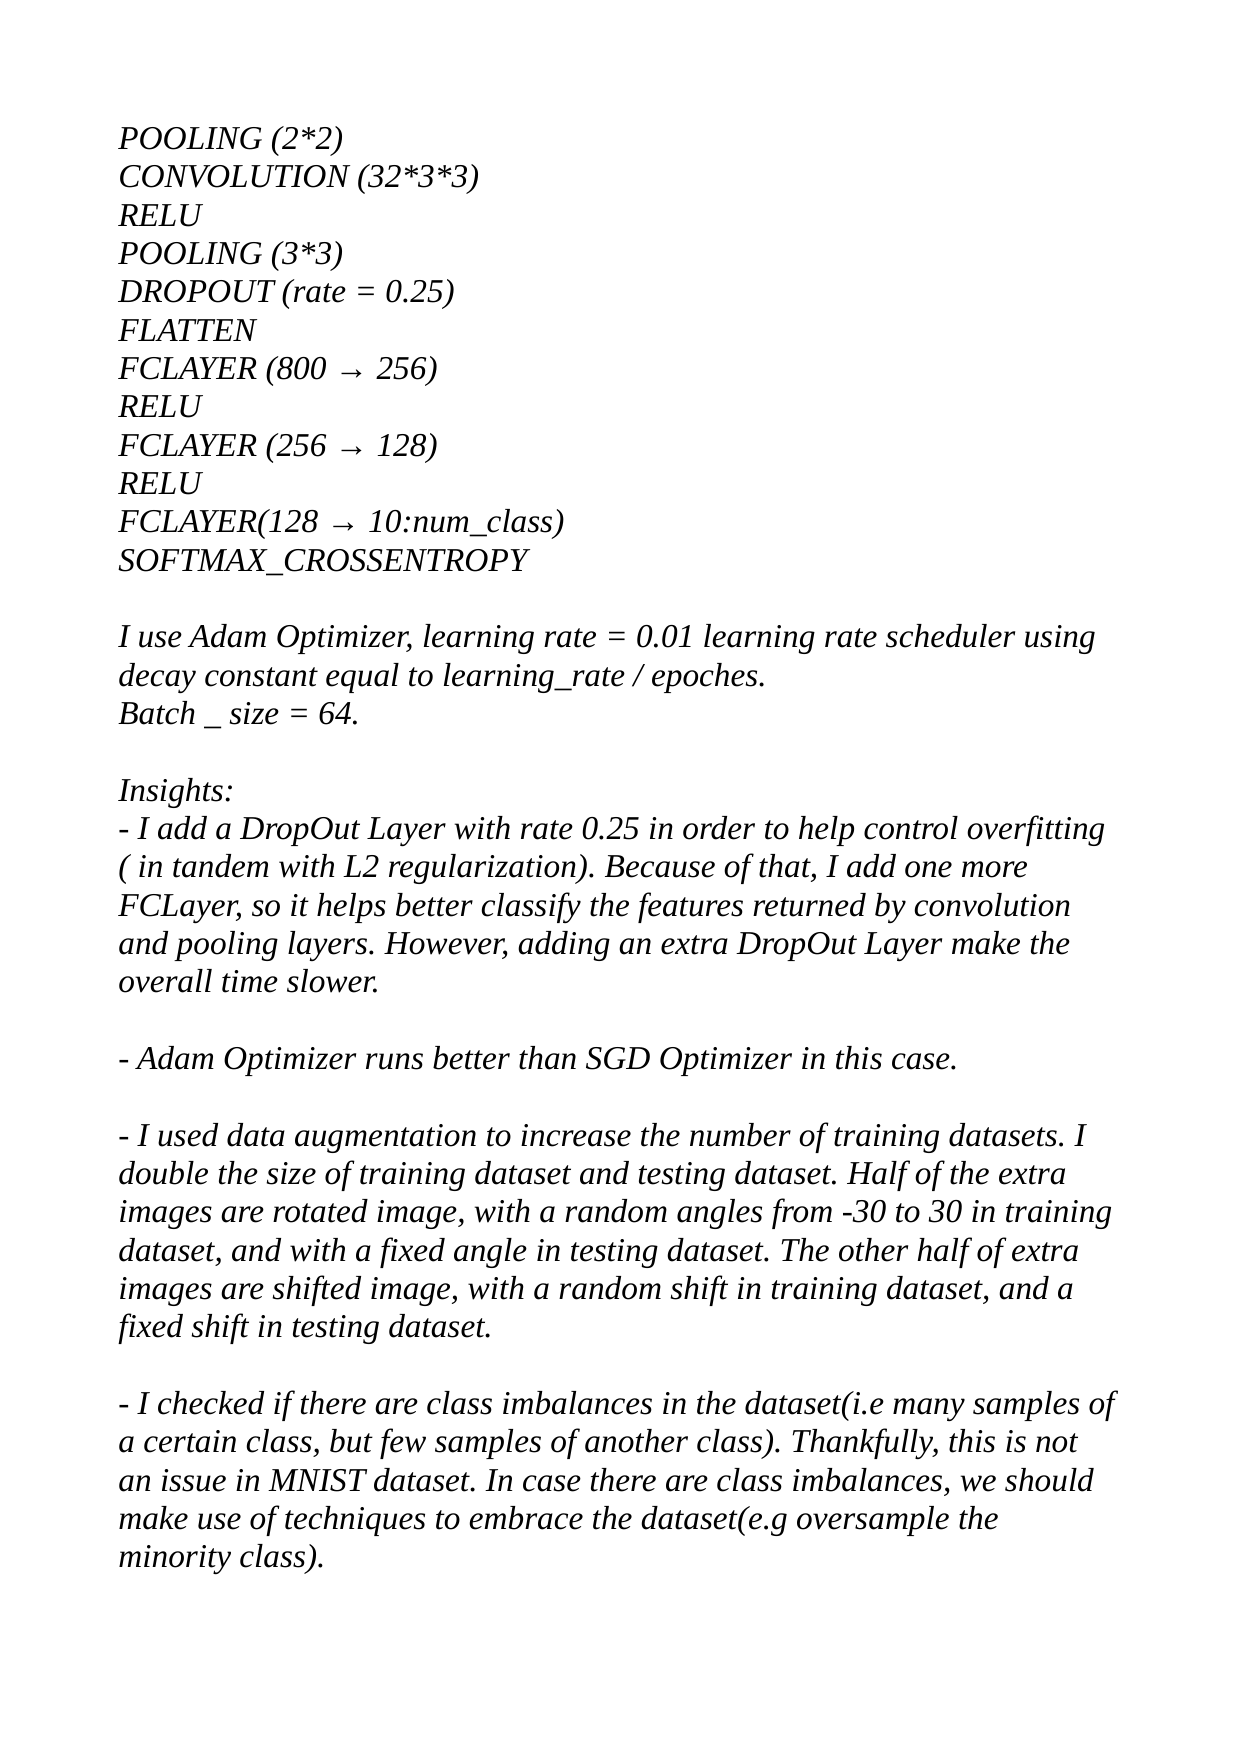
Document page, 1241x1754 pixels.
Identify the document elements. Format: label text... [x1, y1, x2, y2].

text - I used data augmentation to increase the number of training datasets. I double the size of training dataset and testing dataset. Half of the extra images are rotated image, with a random angles from -30 to 30 in training dataset, and with a fixed angle in testing dataset. The other half of extra images are shifted image, with a random shift in training dataset, and a fixed shift in testing dataset. [118, 1115, 1122, 1345]
text FCLAYER (256 → 128) [118, 425, 1122, 463]
text FLATTEN [118, 310, 1122, 348]
text Insights: [118, 770, 1122, 808]
text I use Adam Optimizer, learning rate = 0.01 learning rate scheduler using decay constant equal to learning_rate / epoches. [118, 616, 1122, 693]
text DROPOUT (rate = 0.25) [118, 271, 1122, 310]
text FCLAYER (800 → 256) [118, 348, 1122, 386]
text Batch _ size = 64. [118, 693, 1122, 731]
text POOLING (2*2) [118, 118, 1122, 156]
text POOLING (3*3) [118, 233, 1122, 271]
text RELU [118, 195, 1122, 233]
text RELU [118, 386, 1122, 425]
text CONVOLUTION (32*3*3) [118, 156, 1122, 195]
text - Adam Optimizer runs better than SGD Optimizer in this case. [118, 1038, 1122, 1076]
text FCLAYER(128 → 10:num_class) [118, 501, 1122, 540]
text - I add a DropOut Layer with rate 0.25 in order to help control overfitting ( in tandem with L2 regularization). Because of that, I add one more FCLayer, so it helps better classify the features returned by convolution and pooling layers. However, adding an extra DropOut Layer make the overall time slower. [118, 808, 1122, 1000]
text - I checked if there are class imbalances in the dataset(i.e many samples of a certain class, but few samples of another class). Thankfully, this is not an issue in MNIST dataset. In case there are class imbalances, we should make use of techniques to embrace the dataset(e.g oversample the minority class). [118, 1383, 1122, 1575]
text SOFTMAX_CROSSENTROPY [118, 540, 1122, 578]
text RELU [118, 463, 1122, 501]
